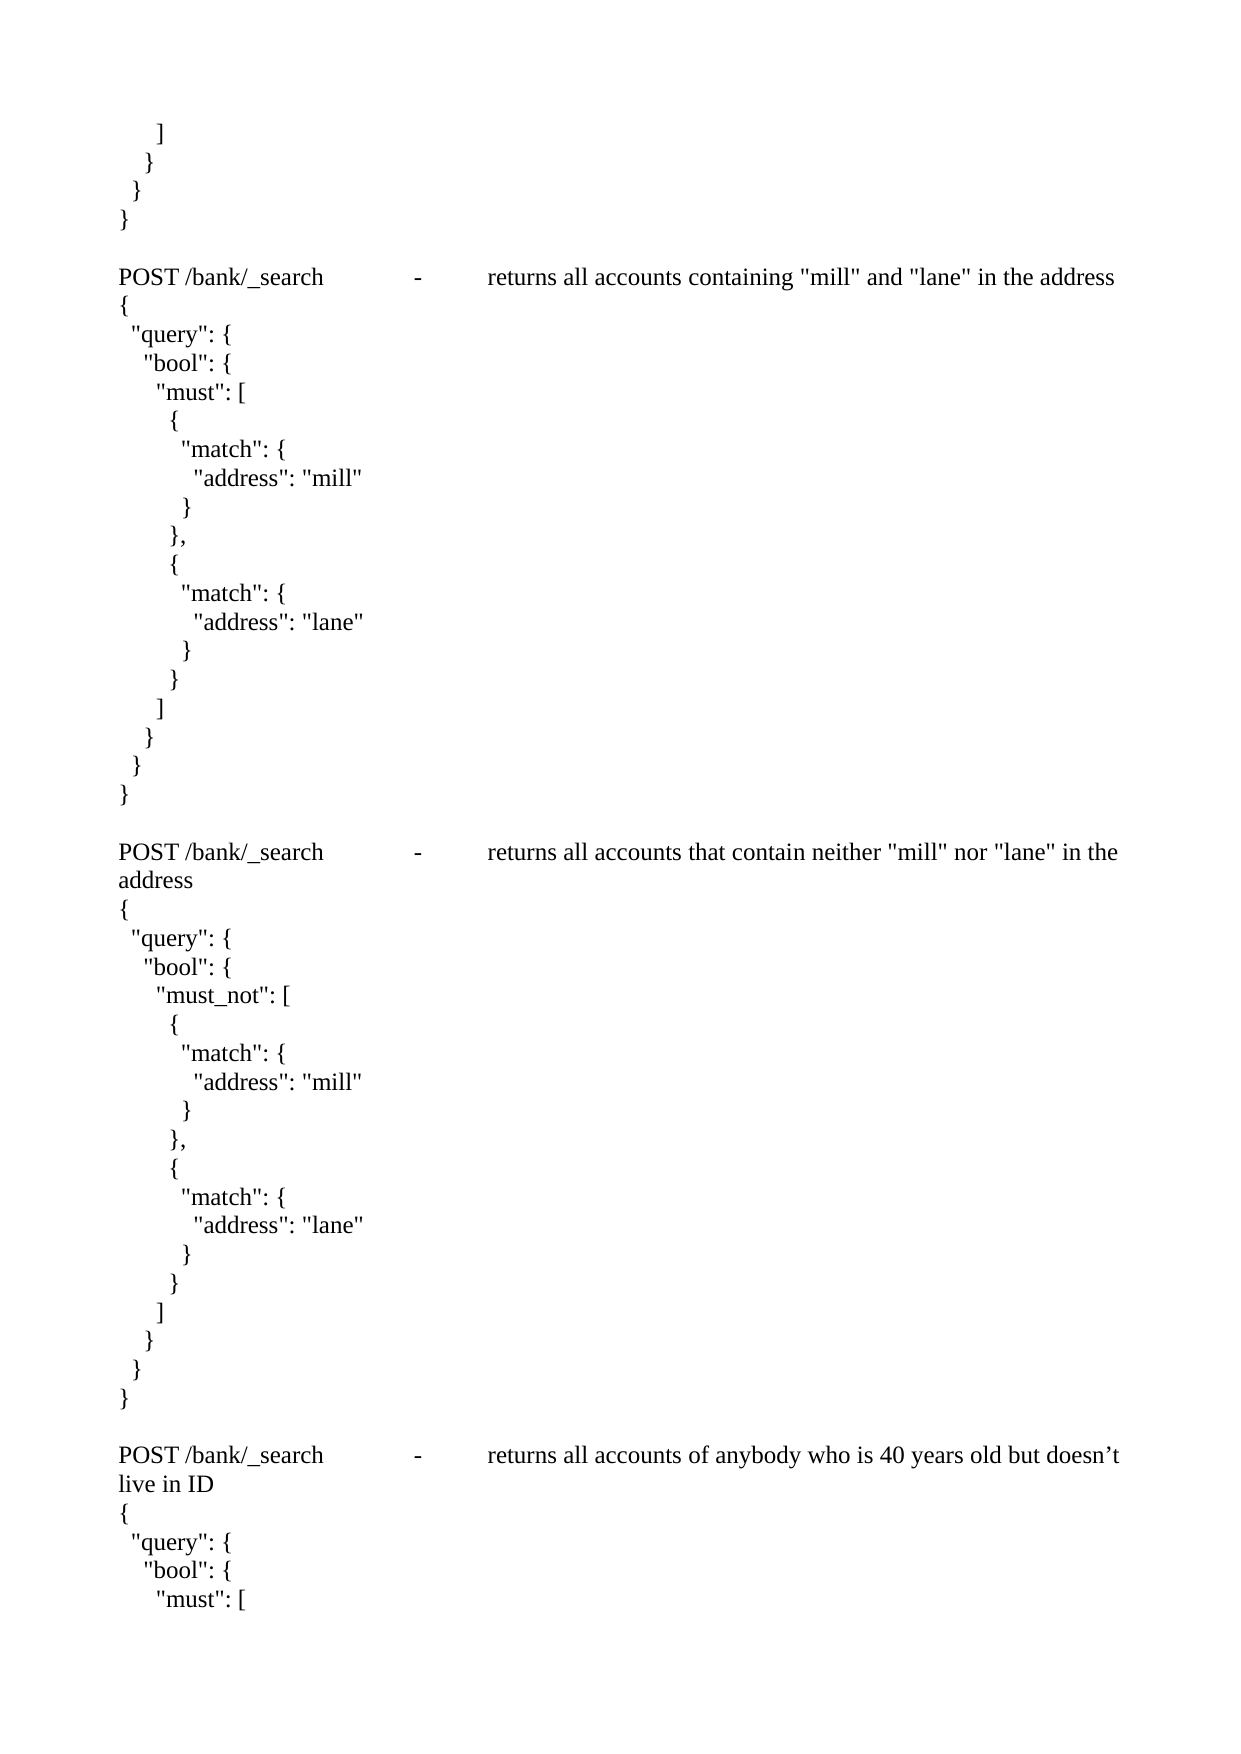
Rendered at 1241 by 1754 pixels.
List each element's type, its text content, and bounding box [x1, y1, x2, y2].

text "match": { [118, 1038, 1122, 1067]
text ] [118, 1297, 1122, 1326]
text } [118, 779, 1122, 808]
text "match": { [118, 1182, 1122, 1211]
text "match": { [118, 434, 1122, 463]
text { [118, 291, 1122, 319]
text } [118, 751, 1122, 779]
text } [118, 636, 1122, 664]
text } [118, 176, 1122, 204]
text { [118, 1009, 1122, 1038]
text { [118, 549, 1122, 578]
text } [118, 664, 1122, 693]
text POST /bank/_search - returns all accounts that contain neither "mill" nor "lane" in the address [118, 837, 1122, 894]
text ] [118, 693, 1122, 722]
text "address": "mill" [118, 463, 1122, 492]
text } [118, 1096, 1122, 1124]
text "address": "mill" [118, 1067, 1122, 1096]
text } [118, 1383, 1122, 1412]
text } [118, 722, 1122, 751]
text "query": { [118, 1527, 1122, 1556]
text } [118, 204, 1122, 233]
text } [118, 1326, 1122, 1354]
text POST /bank/_search - returns all accounts containing "mill" and "lane" in the address [118, 262, 1122, 291]
text { [118, 894, 1122, 923]
text "address": "lane" [118, 1211, 1122, 1239]
text } [118, 1239, 1122, 1268]
text { [118, 406, 1122, 434]
text } [118, 1354, 1122, 1383]
text "must": [ [118, 377, 1122, 406]
text "query": { [118, 319, 1122, 348]
text ] [118, 118, 1122, 147]
text "bool": { [118, 1556, 1122, 1584]
text }, [118, 521, 1122, 549]
text } [118, 1268, 1122, 1297]
text "bool": { [118, 348, 1122, 377]
text "query": { [118, 923, 1122, 952]
text "match": { [118, 578, 1122, 607]
text "bool": { [118, 952, 1122, 981]
text "must_not": [ [118, 981, 1122, 1009]
text } [118, 147, 1122, 176]
text } [118, 492, 1122, 521]
text "must": [ [118, 1584, 1122, 1613]
text }, [118, 1124, 1122, 1153]
text { [118, 1153, 1122, 1182]
text { [118, 1498, 1122, 1527]
text POST /bank/_search - returns all accounts of anybody who is 40 years old but doesn’t live in ID [118, 1441, 1122, 1498]
text "address": "lane" [118, 607, 1122, 636]
